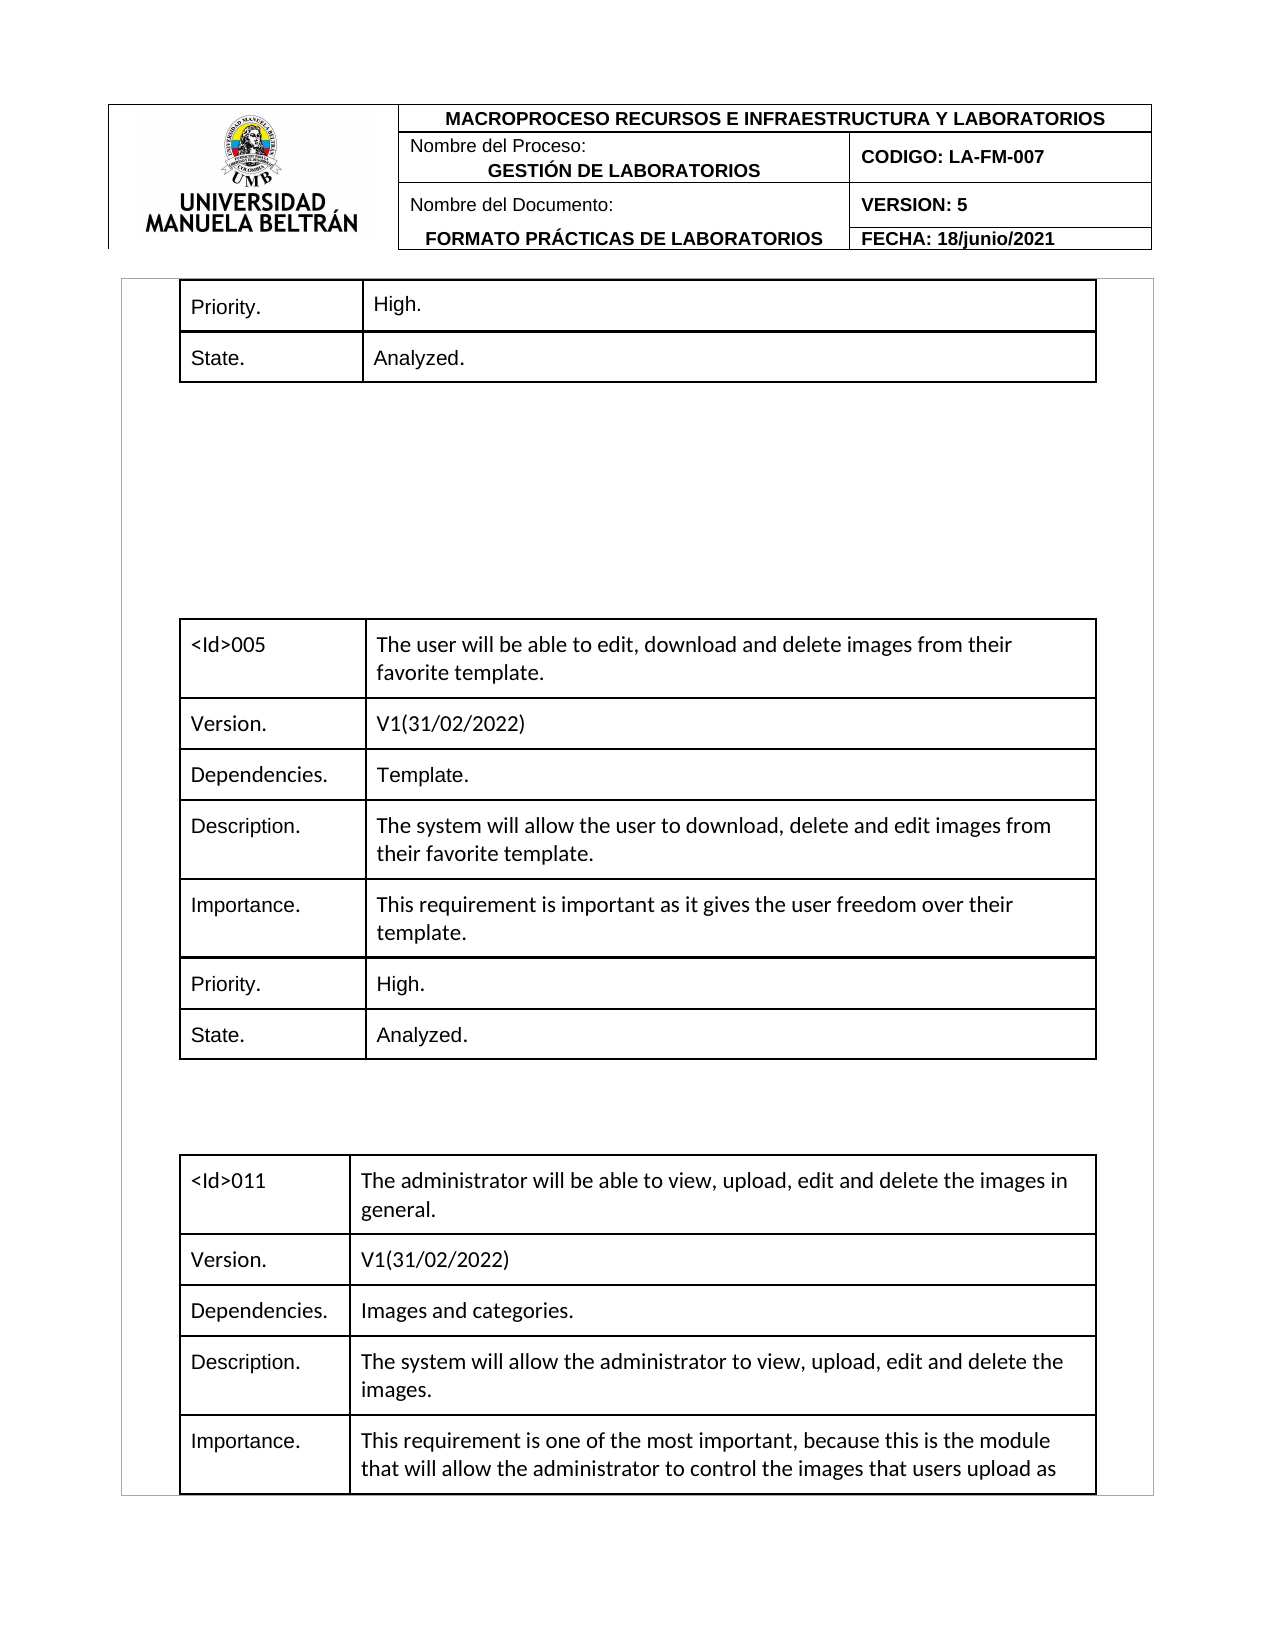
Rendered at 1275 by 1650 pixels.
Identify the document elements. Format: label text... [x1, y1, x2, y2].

table_cell State. [181, 1010, 365, 1058]
table_cell As a working group propose at least 3 project ideas. Evaluate advantages and disadvantages before making a decision. Show a comparison and justify your choice (consider technical aspects, the relevance of the problem to be solved, value delivered to the end user, etc.) For the general definition of the software project take into account the following aspects: Definition of the problem: explain clearly and precisely the problem to be solved Today's world is globalizing and it is becoming more and more necessary that all the parts that make up this society are updated and are at the forefront with the others, for that reason always at the time of a creation we have to give recognition to people who make some creation of art, because a digital creation is also art. The problem that we see reflected is that there are many pages of creations, but there is not one that is specified in css art, the requirement is to have a new computer system that replaces the gallery systems (an example Pinterest) as they are obsolete to put only this type of creations, there are also shortcomings in terms of editing on the same page or app, there are pages that only allow you to upload the image, without being able to create one through the system itself. Solution offered: what is the system to be developed; needs covered by the system (what is the expected product?, what is it for?) Justification: explain the value generated by the project (why is it worth doing?). The product as we talked about in the problem will be focused on the population that develops art creations in css, so the system will help people who upload their gallery to be more recognized because it is focused on something more specific, at this time the scope that we will give will be to a population of Bogota, this software serves not only to upload your gallery but to create the design on the same platform, this can be very helpful for improving times in terms of creation and would generate simplicity for artists. End User: Describe the people or entities that will use the system or part of it (to whom is it addressed?) It is necessary to make this project for people who love css and their creations, it is almost a community, where this type of art is welcomed, but it should be clarified if anyone wants or is interested in making a creation can do so on the page and upload your gallery. Utility: explain how a return on investment could be achieved for the project The investment of the project consists of 5 million approximately since the cost of the elements of the computer plus the passive expenses achieve an expense of that caliber, what are elements of hardware that can be damaged we will put a budget of 1.000.000 and for the passive expenses monthly could be 80000, the return of the investment is increased due to the amount of users in the platform between more users would be more viable and we would have more profits since that is one of our objectives. Workspace. Create a repository for the project. All members of the group must be linked to the repository Build a page to store documentation. It is recommended to use tools such as GitLab pages, GitHub pages or Read the docs. A: Functional requirements: Non-functional requirements: Scope of the system: The cost that has been budgeted for the project is five million pesos taking into account the passive expenses of electricity and internet and also the server and hosting services, the project will be carried out throughout the semester having between 2 to 5 hours worked by developer, the project will be working on a low scale for the users destined, you can download and upload images but many will be designed since we do not have the knowledge in design for these. Selected technologies: MySQL, Laravel, JavaScript, CSS, Bootstrap, Hosting All information must be stored on the project page. Build a presentation (format 10- 15 min) where you present your project idea (the presentation must contain the information of the points of points 1,2,3 and 4 in English) Update the information on the project page To be taken into account This activity corresponds to the first note of the laboratory On Thursday, February 17, each group must make a presentation with their project idea The project idea and an initial version of the presentation will be reviewed on a later Friday, if some group have some adjustments to be made. The presentation of the project page is important, make sure that the information is well distributed and has a good presentation! Evaluation 20 % oral presentation 20 % Adjustments according to recommendations 40 % Clarity in the definition of the project (scope, functionalities, justification, etc.) 20 % Creation of repository and project page Resources How to prepare a pitch: https://blog.broota.com/2014/06/que-es-y-como-preparar-un-pitch/ Additional tools: https://readthedocs.org/ https://pages.github.com/ https://about.gitlab.com/product/pages/ [122, 279, 1153, 1495]
table_cell Dependencies. [181, 1286, 349, 1335]
table_header <Id>005 [181, 620, 365, 697]
table_cell Template. [367, 750, 1095, 798]
table_cell Analyzed. [364, 333, 1095, 381]
table_cell Description. [181, 1337, 349, 1414]
table_cell The system will allow the administrator to view, upload, edit and delete the images. [351, 1337, 1095, 1414]
table_cell V1(31/02/2022) [367, 699, 1095, 748]
table_cell Importance. [181, 1416, 349, 1493]
table_cell Priority. [181, 959, 365, 1007]
picture [134, 113, 374, 241]
table_cell High. [364, 281, 1095, 330]
table_cell High. [367, 959, 1095, 1007]
table_cell Images and categories. [351, 1286, 1095, 1335]
table_header <Id>011 [181, 1156, 349, 1233]
table_cell Analyzed. [367, 1010, 1095, 1058]
table_cell Version. [181, 1235, 349, 1284]
table_cell The system will allow the user to download, delete and edit images from their favorite template. [367, 801, 1095, 877]
table_header The user will be able to edit, download and delete images from their favorite template. [367, 620, 1095, 697]
table_cell Priority. [181, 281, 362, 330]
table_header The administrator will be able to view, upload, edit and delete the images in general. [351, 1156, 1095, 1233]
table_cell This requirement is important as it gives the user freedom over their template. [367, 880, 1095, 956]
table_cell Version. [181, 699, 365, 748]
table_cell This requirement is one of the most important, because this is the module that will allow the administrator to control the images that users upload as [351, 1416, 1095, 1493]
table_cell State. [181, 333, 362, 381]
table_cell Description. [181, 801, 365, 877]
table_cell Dependencies. [181, 750, 365, 798]
table_cell Importance. [181, 880, 365, 956]
table_cell V1(31/02/2022) [351, 1235, 1095, 1284]
